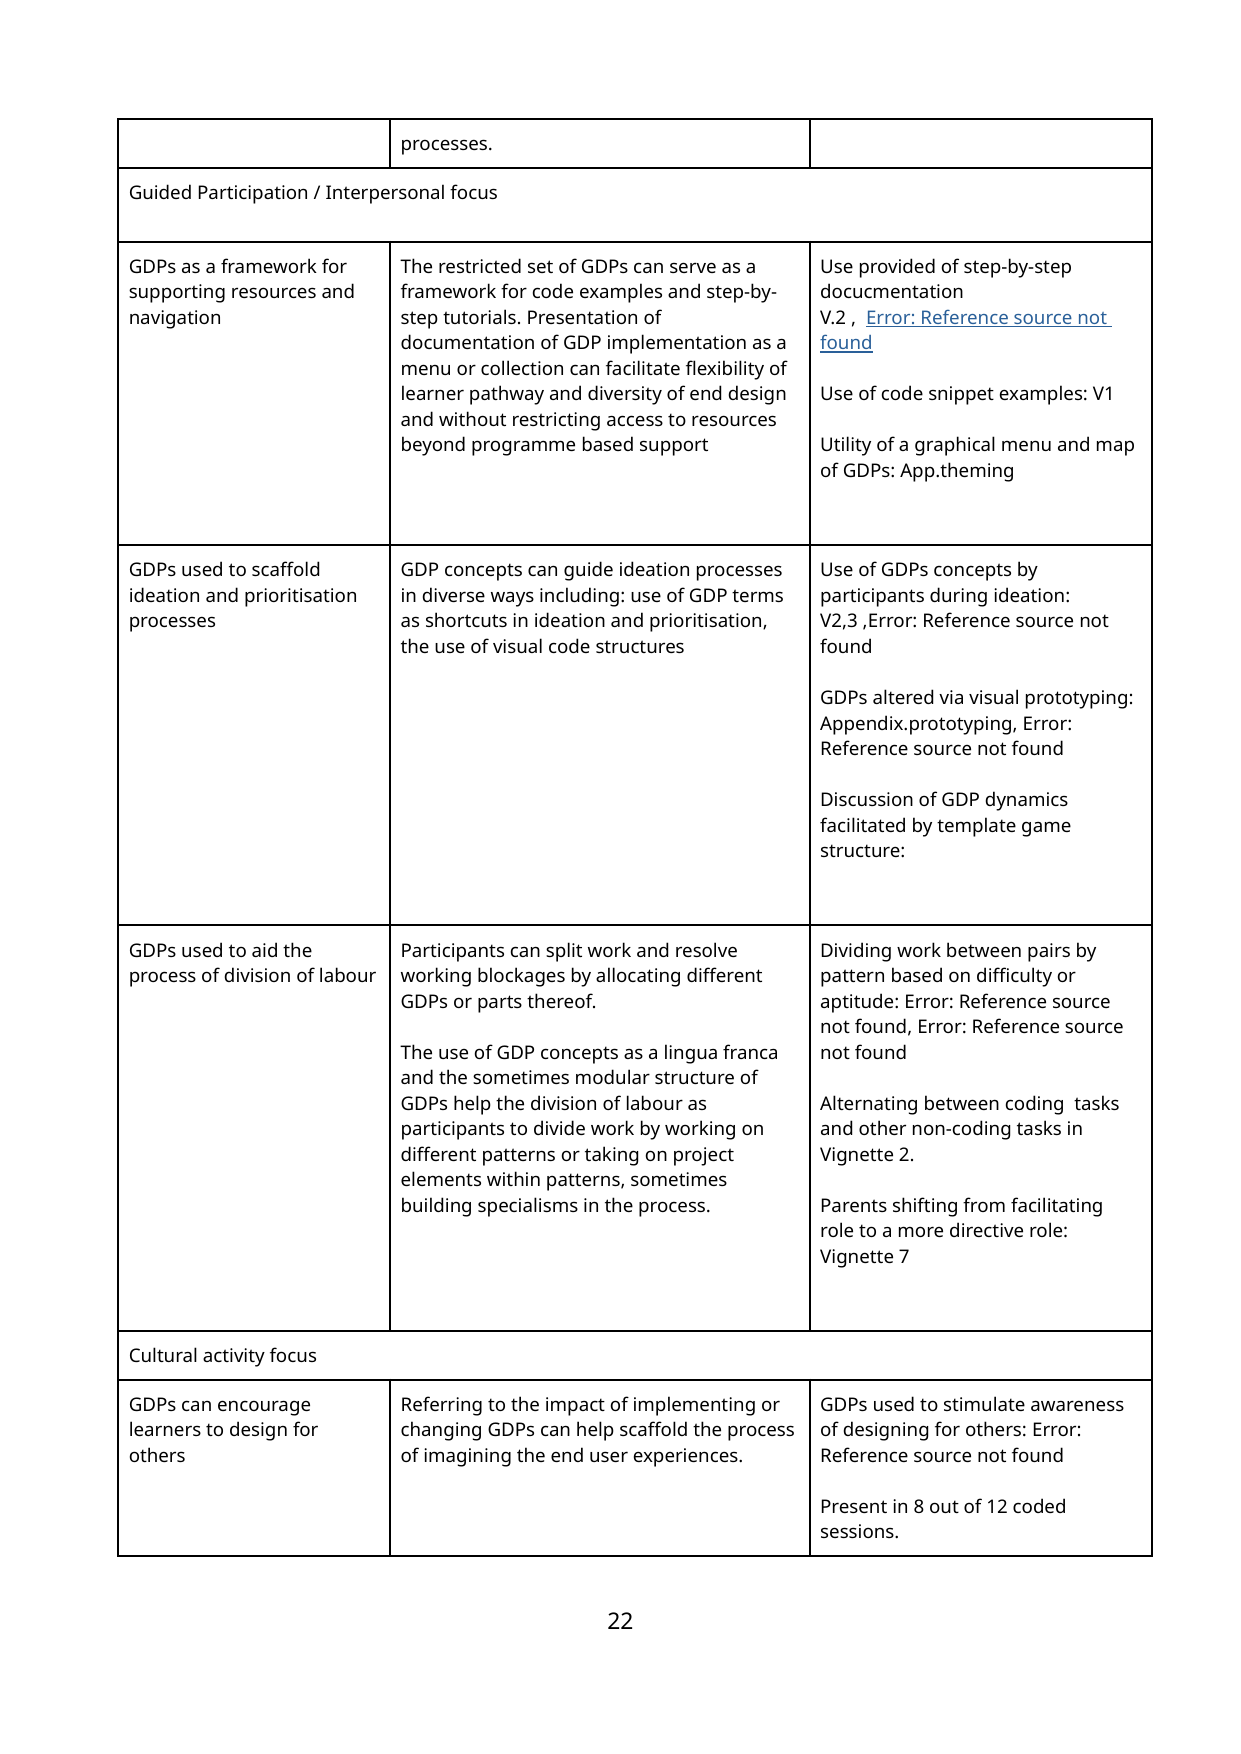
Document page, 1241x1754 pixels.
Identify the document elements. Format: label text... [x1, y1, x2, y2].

table_cell Participants can split work and resolve working blockages by allocating different GDPs or parts thereof. The use of GDP concepts as a lingua franca and the sometimes modular structure of GDPs help the division of labour as participants to divide work by working on different patterns or taking on project elements within patterns, sometimes building specialisms in the process. [391, 926, 809, 1330]
table_cell Cultural activity focus [119, 1332, 1151, 1378]
table_cell [811, 120, 1151, 167]
table_cell GDPs used to scaffold ideation and prioritisation processes [119, 546, 389, 924]
table_cell GDP concepts can guide ideation processes in diverse ways including: use of GDP terms as shortcuts in ideation and prioritisation, the use of visual code structures [391, 546, 809, 924]
table_cell processes. [391, 120, 809, 167]
table_cell Guided Participation / Interpersonal focus [119, 169, 1151, 241]
table_cell Referring to the impact of implementing or changing GDPs can help scaffold the process of imagining the end user experiences. [391, 1381, 809, 1554]
table_cell [119, 120, 389, 167]
table_cell GDPs can encourage learners to design for others [119, 1381, 389, 1554]
table_cell The restricted set of GDPs can serve as a framework for code examples and step-by-step tutorials. Presentation of documentation of GDP implementation as a menu or collection can facilitate flexibility of learner pathway and diversity of end design and without restricting access to resources beyond programme based support [391, 243, 809, 544]
table_cell Use provided of step-by-step docucmentation V.2 , Error: Reference source not found Use of code snippet examples: V1 Utility of a graphical menu and map of GDPs: App.theming [811, 243, 1151, 544]
table_cell Use of GDPs concepts by participants during ideation: V2,3 ,Error: Reference source not found GDPs altered via visual prototyping: Appendix.prototyping, Error: Reference source not found Discussion of GDP dynamics facilitated by template game structure: [811, 546, 1151, 924]
table_cell GDPs used to stimulate awareness of designing for others: Error: Reference source not found Present in 8 out of 12 coded sessions. [811, 1381, 1151, 1554]
table_cell GDPs used to aid the process of division of labour [119, 926, 389, 1330]
table_cell Dividing work between pairs by pattern based on difficulty or aptitude: Error: Reference source not found, Error: Reference source not found Alternating between coding tasks and other non-coding tasks in Vignette 2. Parents shifting from facilitating role to a more directive role: Vignette 7 [811, 926, 1151, 1330]
table_cell GDPs as a framework for supporting resources and navigation [119, 243, 389, 544]
